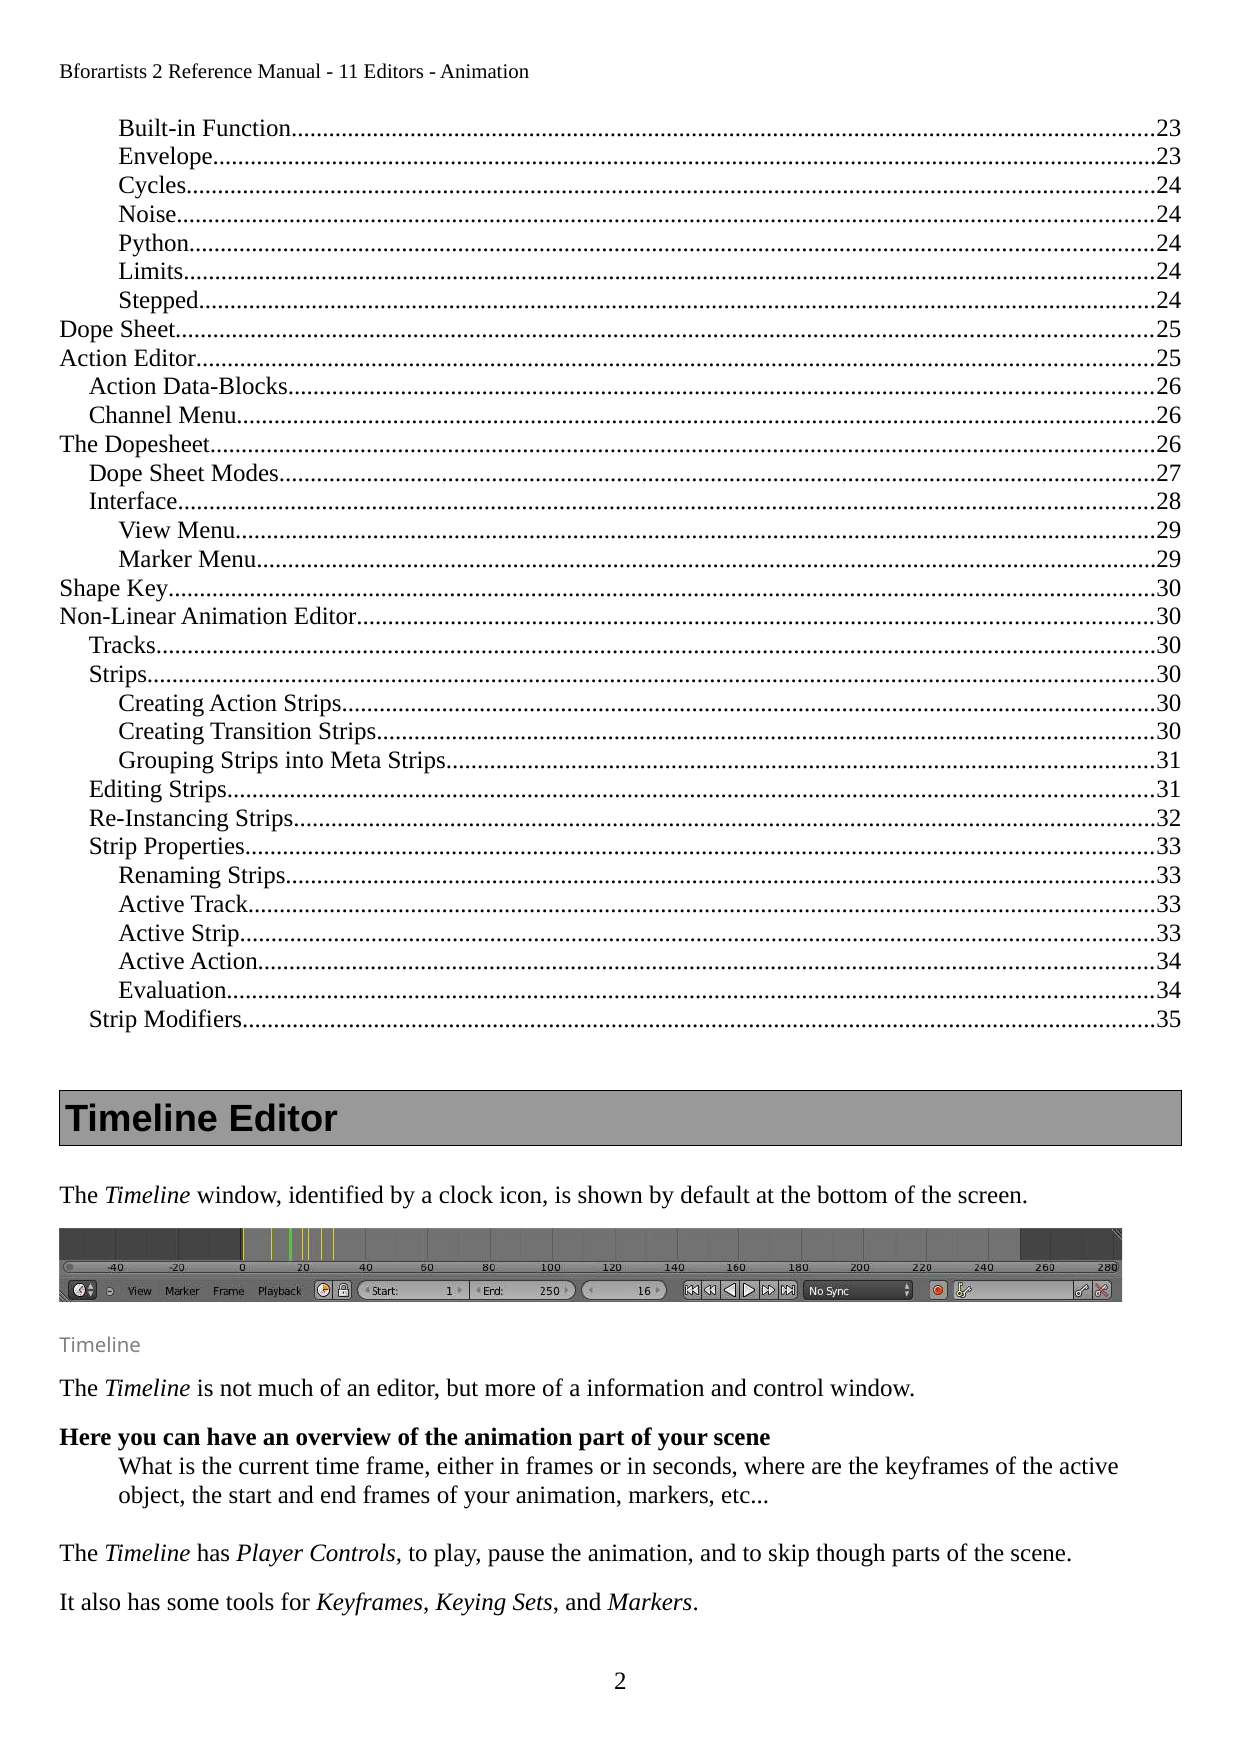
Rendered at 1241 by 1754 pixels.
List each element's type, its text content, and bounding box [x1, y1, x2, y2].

text Grouping Strips into Meta Strips 31 [118, 745, 1181, 774]
subtitle Here you can have an overview of the animation part of your scene [59, 1422, 1181, 1451]
text The Dopesheet 26 [59, 429, 1181, 458]
text Python 24 [118, 228, 1181, 256]
text Strips 30 [88, 659, 1181, 688]
text Cycles 24 [118, 170, 1181, 199]
text Interface 28 [88, 486, 1181, 515]
text Timeline [59, 1327, 1181, 1358]
text Envelope 23 [118, 141, 1181, 170]
text Re-Instancing Strips 32 [88, 803, 1181, 831]
text Channel Menu 26 [88, 400, 1181, 429]
text Creating Transition Strips 30 [118, 716, 1181, 745]
text The Timeline window, identified by a clock icon, is shown by default at the bottom of the screen. [59, 1180, 1181, 1209]
table_header Timeline Editor [60, 1091, 1181, 1145]
text The Timeline has Player Controls, to play, pause the animation, and to skip though parts of the scene. [59, 1538, 1181, 1567]
text Stepped 24 [118, 285, 1181, 314]
text Action Editor 25 [59, 343, 1181, 371]
picture [59, 1228, 1123, 1302]
text Active Track 33 [118, 889, 1181, 918]
text Non-Linear Animation Editor 30 [59, 601, 1181, 630]
text Dope Sheet Modes 27 [88, 458, 1181, 486]
text Tracks 30 [88, 630, 1181, 659]
text Dope Sheet 25 [59, 314, 1181, 343]
text Editing Strips 31 [88, 774, 1181, 803]
text Strip Properties 33 [88, 831, 1181, 860]
text Action Data-Blocks 26 [88, 371, 1181, 400]
text Built-in Function 23 [118, 113, 1181, 141]
text Marker Menu 29 [118, 544, 1181, 573]
text Evaluation 34 [118, 975, 1181, 1004]
text Noise 24 [118, 199, 1181, 228]
text Active Action 34 [118, 946, 1181, 975]
text Creating Action Strips 30 [118, 688, 1181, 716]
list What is the current time frame, either in frames or in seconds, where are the keyframes of the active object, the start and end frames of your animation, markers, etc... [118, 1451, 1181, 1508]
text Renaming Strips 33 [118, 860, 1181, 889]
text Active Strip 33 [118, 918, 1181, 946]
text Shape Key 30 [59, 573, 1181, 601]
text Strip Modifiers 35 [88, 1004, 1181, 1033]
text It also has some tools for Keyframes, Keying Sets, and Markers. [59, 1587, 1181, 1616]
text Limits 24 [118, 256, 1181, 285]
text View Menu 29 [118, 515, 1181, 544]
text The Timeline is not much of an editor, but more of a information and control window. [59, 1373, 1181, 1402]
